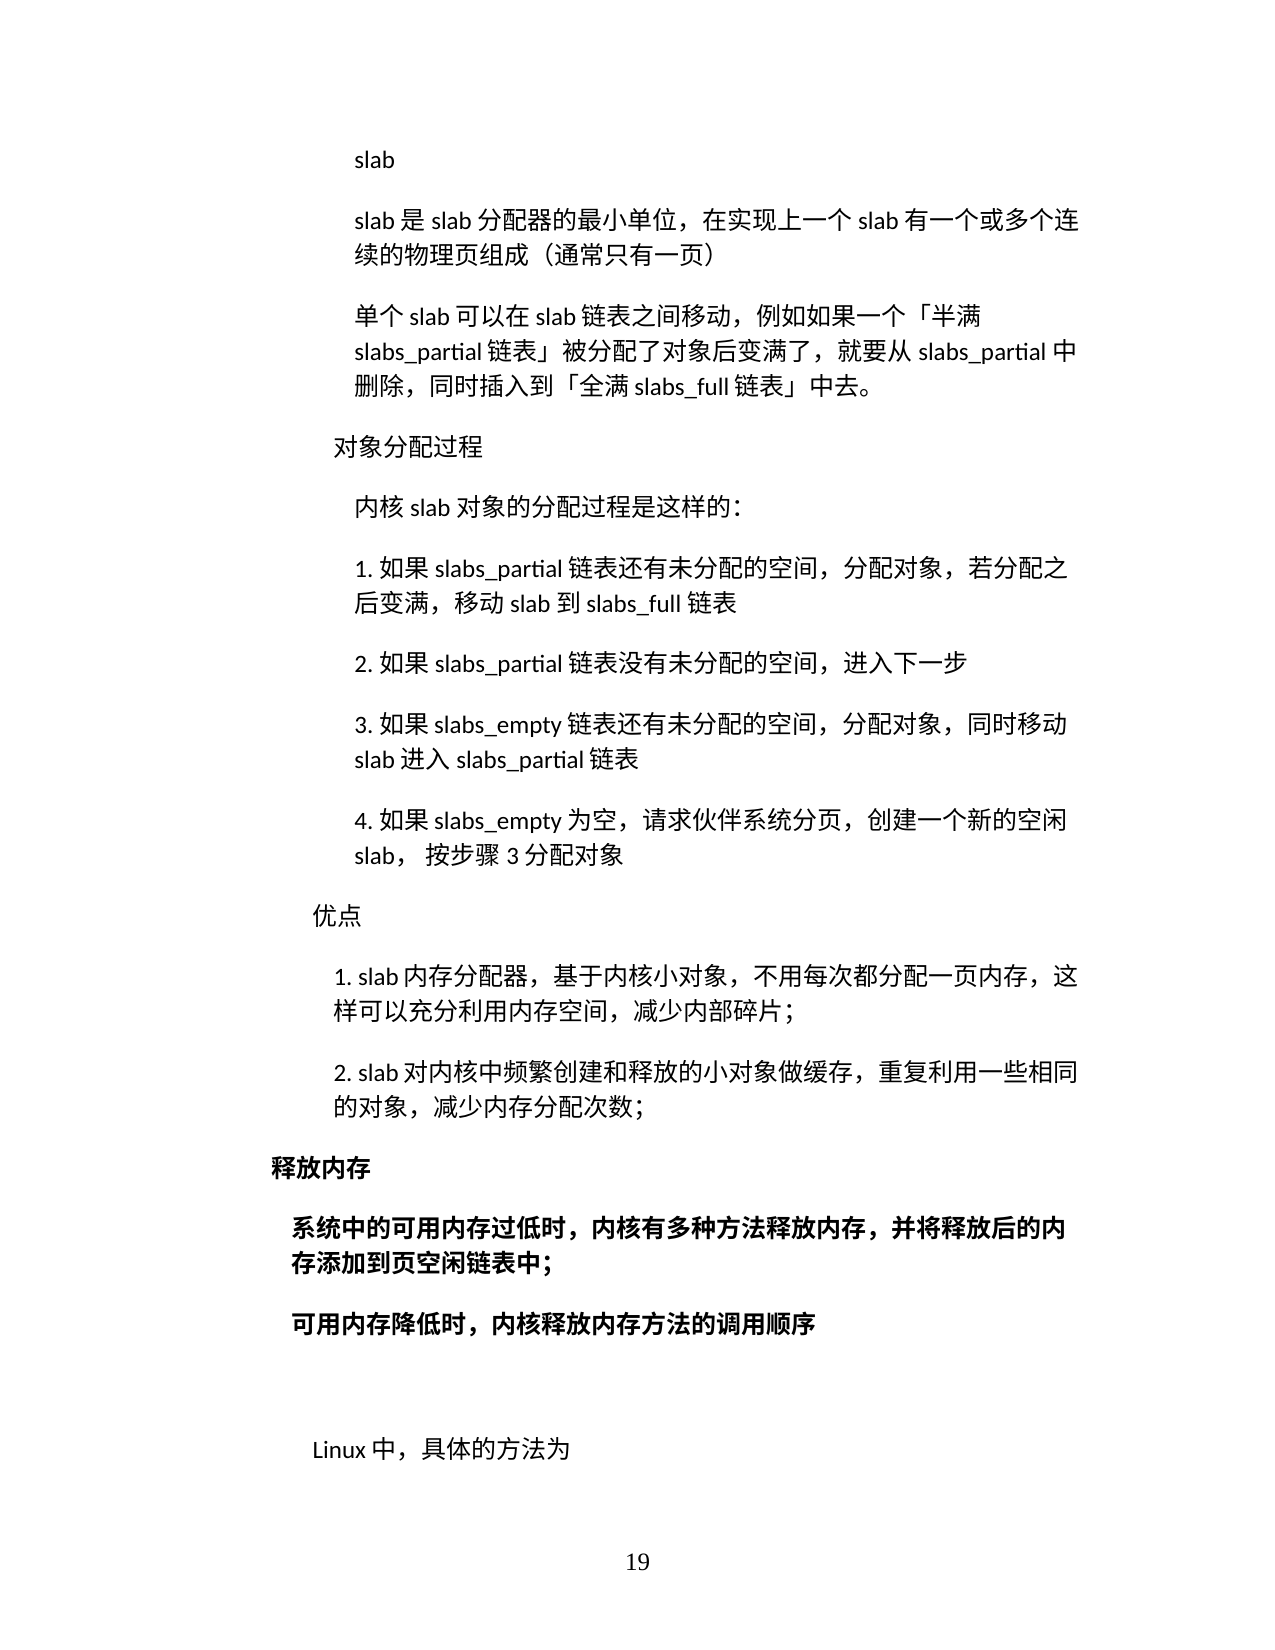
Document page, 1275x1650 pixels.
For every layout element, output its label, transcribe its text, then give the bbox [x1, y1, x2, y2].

subtitle 优点 [312, 906, 1087, 931]
subtitle 3. 如果slabs_empty 链表还有未分配的空间，分配对象，同时移动 slab 进入 slabs_partial链表 [354, 714, 1087, 775]
subtitle 释放内存 [271, 1158, 1087, 1183]
subtitle 系统中的可用内存过低时，内核有多种方法释放内存，并将释放后的内存添加到页空闲链表中； [292, 1219, 1087, 1279]
subtitle 1. 如果 slabs_partial链表还有未分配的空间，分配对象，若分配之后变满，移动 slab 到slabs_full 链表 [354, 558, 1087, 619]
subtitle 内核 slab 对象的分配过程是这样的： [354, 498, 1087, 523]
subtitle Linux中，具体的方法为 [312, 1439, 1087, 1464]
subtitle 对象分配过程 [333, 437, 1087, 462]
subtitle slab [354, 150, 1087, 175]
subtitle 4. 如果slabs_empty为空，请求伙伴系统分页，创建一个新的空闲slab， 按步骤 3 分配对象 [354, 810, 1087, 871]
subtitle 2. 如果 slabs_partial链表没有未分配的空间，进入下一步 [354, 654, 1087, 679]
subtitle 2. slab对内核中频繁创建和释放的小对象做缓存，重复利用一些相同的对象，减少内存分配次数； [333, 1062, 1087, 1123]
subtitle 1. slab内存分配器，基于内核小对象，不用每次都分配一页内存，这样可以充分利用内存空间，减少内部碎片； [333, 967, 1087, 1027]
subtitle 单个slab可以在 slab 链表之间移动，例如如果一个「半满 slabs_partial链表」被分配了对象后变满了，就要从 slabs_partial 中删除，同时插入到「全满slabs_full链表」中去。 [354, 306, 1087, 402]
subtitle 可用内存降低时，内核释放内存方法的调用顺序 [292, 1314, 1087, 1339]
subtitle slab 是 slab 分配器的最小单位，在实现上一个 slab 有一个或多个连续的物理页组成（通常只有一页） [354, 210, 1087, 271]
